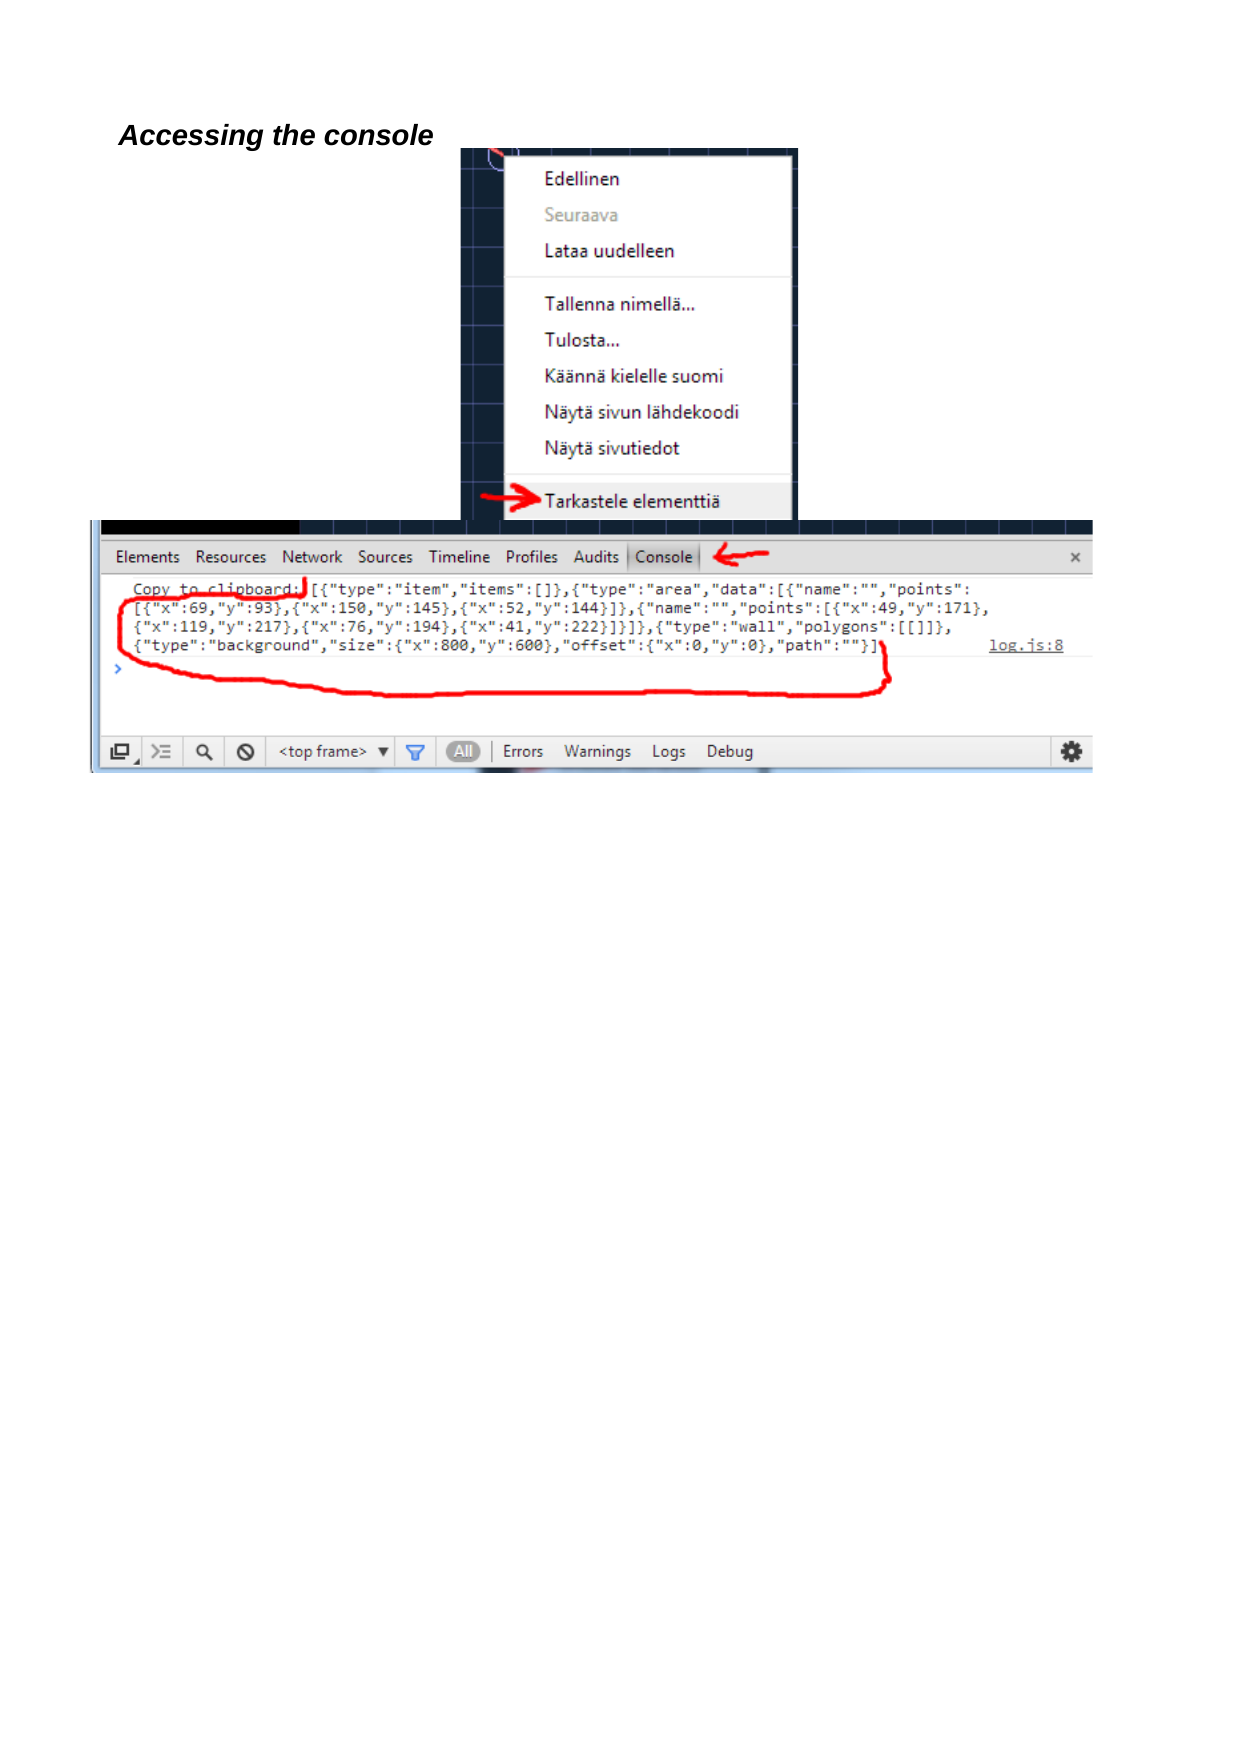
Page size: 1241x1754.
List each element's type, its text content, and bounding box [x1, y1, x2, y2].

subtitle Accessing the console [118, 118, 1122, 152]
picture [88, 148, 1093, 773]
